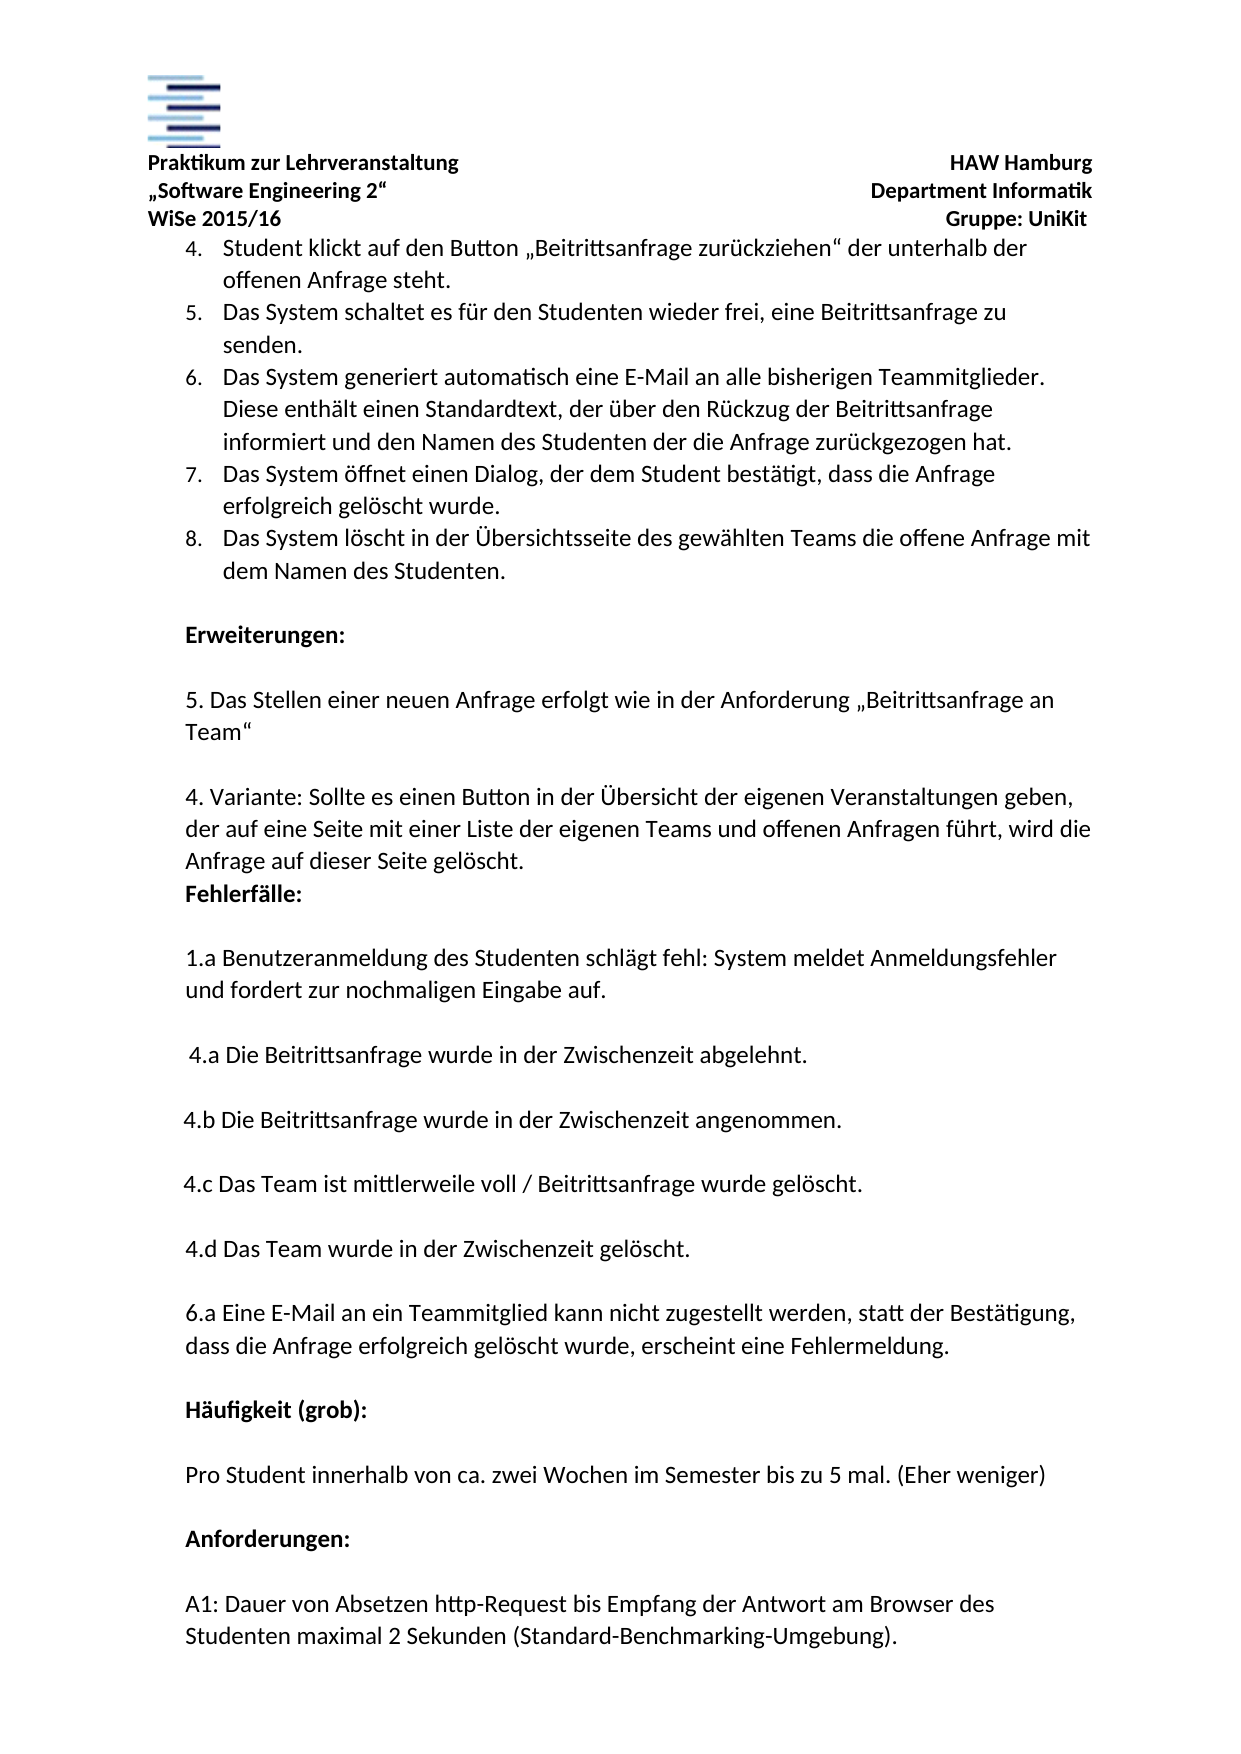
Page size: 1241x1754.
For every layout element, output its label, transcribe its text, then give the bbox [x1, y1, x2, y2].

text 1.a Benutzeranmeldung des Studenten schlägt fehl: System meldet Anmeldungsfehler und fordert zur nochmaligen Eingabe auf. [185, 942, 1093, 1005]
list 4.c Das Team ist mittlerweile voll / Beitrittsanfrage wurde gelöscht. [183, 1168, 1093, 1199]
text Erweiterungen: [185, 619, 1093, 650]
text Häufigkeit (grob): [185, 1394, 1093, 1425]
text A1: Dauer von Absetzen http-Request bis Empfang der Antwort am Browser des Studenten maximal 2 Sekunden (Standard-Benchmarking-Umgebung). [185, 1588, 1093, 1651]
list 4.d Das Team wurde in der Zwischenzeit gelöscht. [185, 1233, 1093, 1263]
text 4. Variante: Sollte es einen Button in der Übersicht der eigenen Veranstaltungen geben, der auf eine Seite mit einer Liste der eigenen Teams und offenen Anfragen führt, wird die Anfrage auf dieser Seite gelöscht. [185, 781, 1093, 876]
text Pro Student innerhalb von ca. zwei Wochen im Semester bis zu 5 mal. (Eher weniger) [185, 1459, 1093, 1489]
text 6.a Eine E-Mail an ein Teammitglied kann nicht zugestellt werden, statt der Bestätigung, dass die Anfrage erfolgreich gelöscht wurde, erscheint eine Fehlermeldung. [185, 1298, 1093, 1360]
list Das System löscht in der Übersichtsseite des gewählten Teams die offene Anfrage mit dem Namen des Studenten. [185, 523, 1093, 585]
text Anforderungen: [185, 1524, 1093, 1554]
list Student klickt auf den Button „Beitrittsanfrage zurückziehen“ der unterhalb der offenen Anfrage steht. [185, 232, 1093, 295]
list Das System schaltet es für den Studenten wieder frei, eine Beitrittsanfrage zu senden. [185, 297, 1093, 359]
text 5. Das Stellen einer neuen Anfrage erfolgt wie in der Anforderung „Beitrittsanfrage an Team“ [185, 684, 1093, 747]
list Das System generiert automatisch eine E-Mail an alle bisherigen Teammitglieder. Diese enthält einen Standardtext, der über den Rückzug der Beitrittsanfrage informiert und den Namen des Studenten der die Anfrage zurückgezogen hat. [185, 361, 1093, 456]
text 4.a Die Beitrittsanfrage wurde in der Zwischenzeit abgelehnt. [183, 1039, 1093, 1070]
list Das System öffnet einen Dialog, der dem Student bestätigt, dass die Anfrage erfolgreich gelöscht wurde. [185, 458, 1093, 521]
text Fehlerfälle: [185, 878, 1093, 908]
list 4.b Die Beitrittsanfrage wurde in der Zwischenzeit angenommen. [183, 1104, 1093, 1134]
